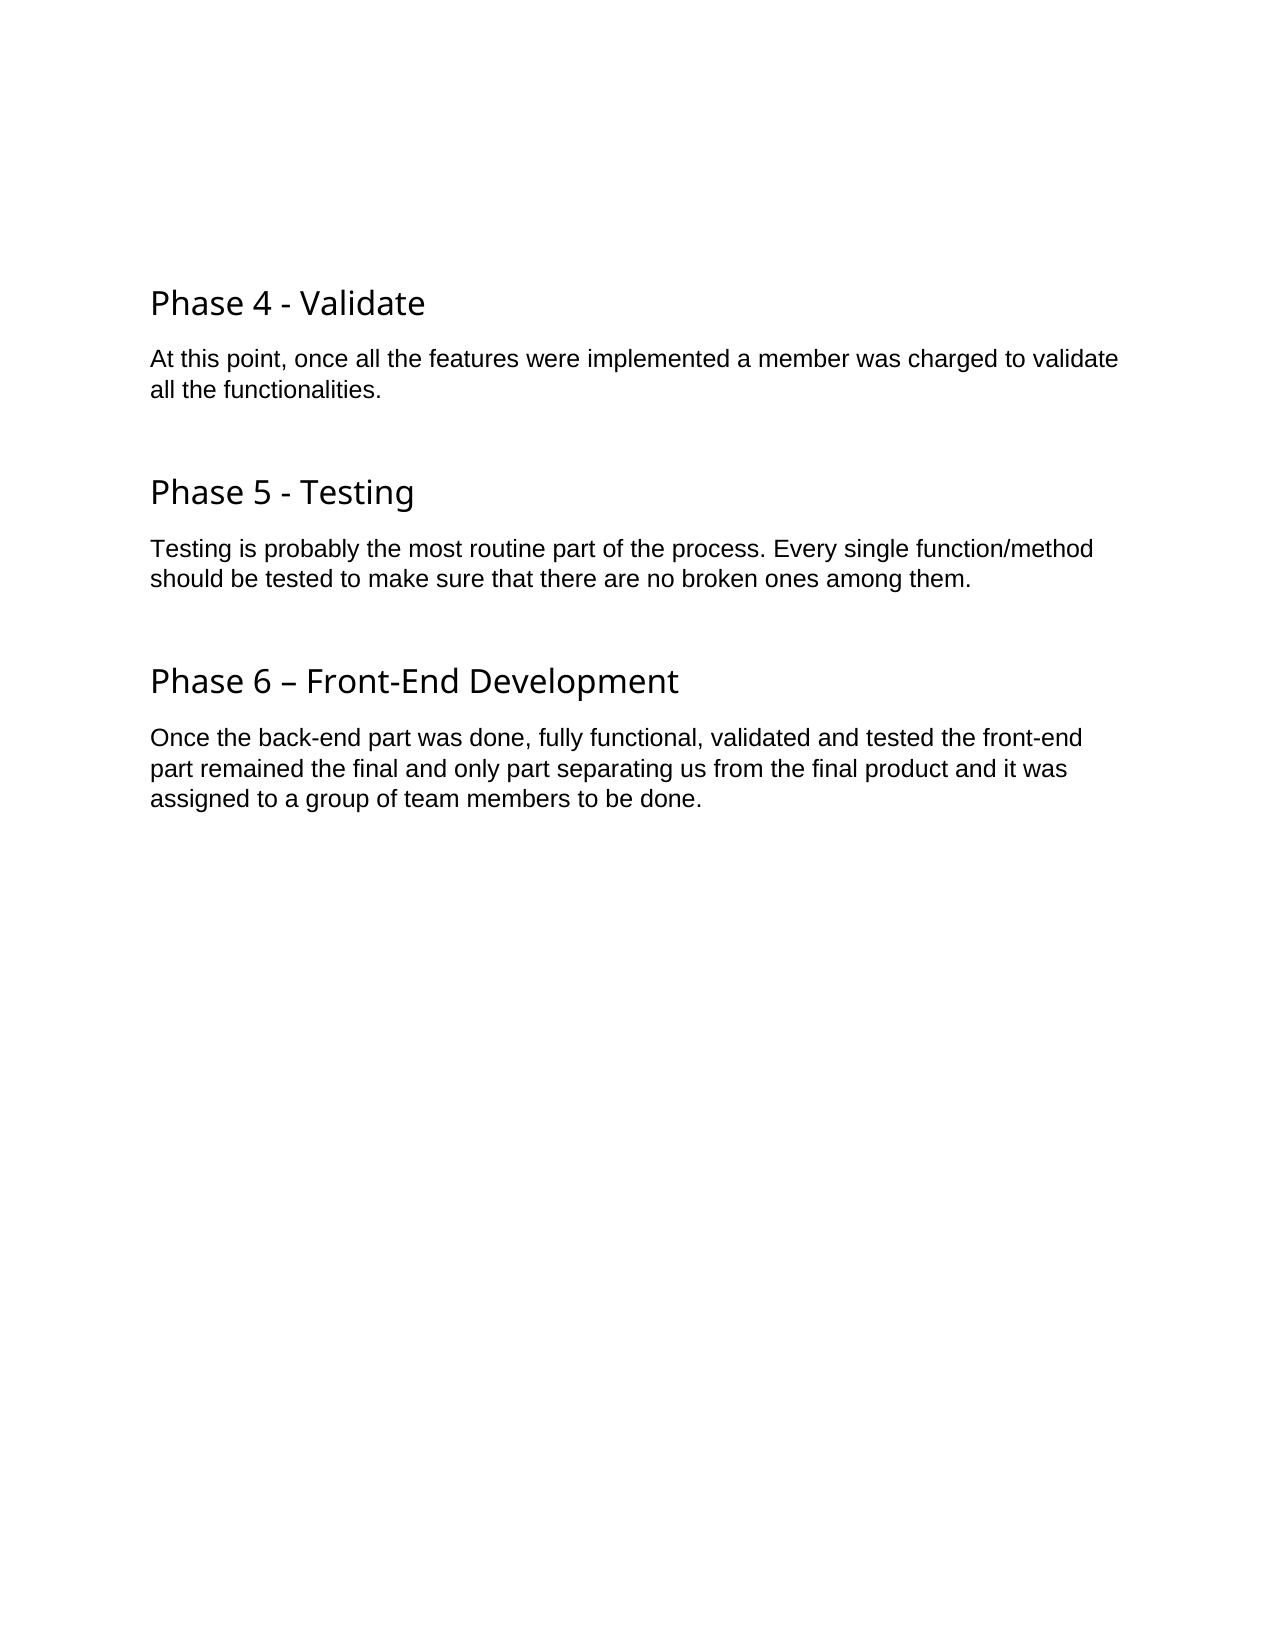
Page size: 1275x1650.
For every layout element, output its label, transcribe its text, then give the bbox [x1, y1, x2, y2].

text At this point, once all the features were implemented a member was charged to validate all the functionalities. [150, 344, 1125, 403]
text Once the back-end part was done, fully functional, validated and tested the front-end part remained the final and only part separating us from the final product and it was assigned to a group of team members to be done. [150, 723, 1125, 813]
text Testing is probably the most routine part of the process. Every single function/method should be tested to make sure that there are no broken ones among them. [150, 534, 1125, 593]
text Phase 6 – Front-End Development [150, 658, 1125, 704]
text Phase 4 - Validate [150, 279, 1125, 325]
text Phase 5 - Testing [150, 469, 1125, 514]
